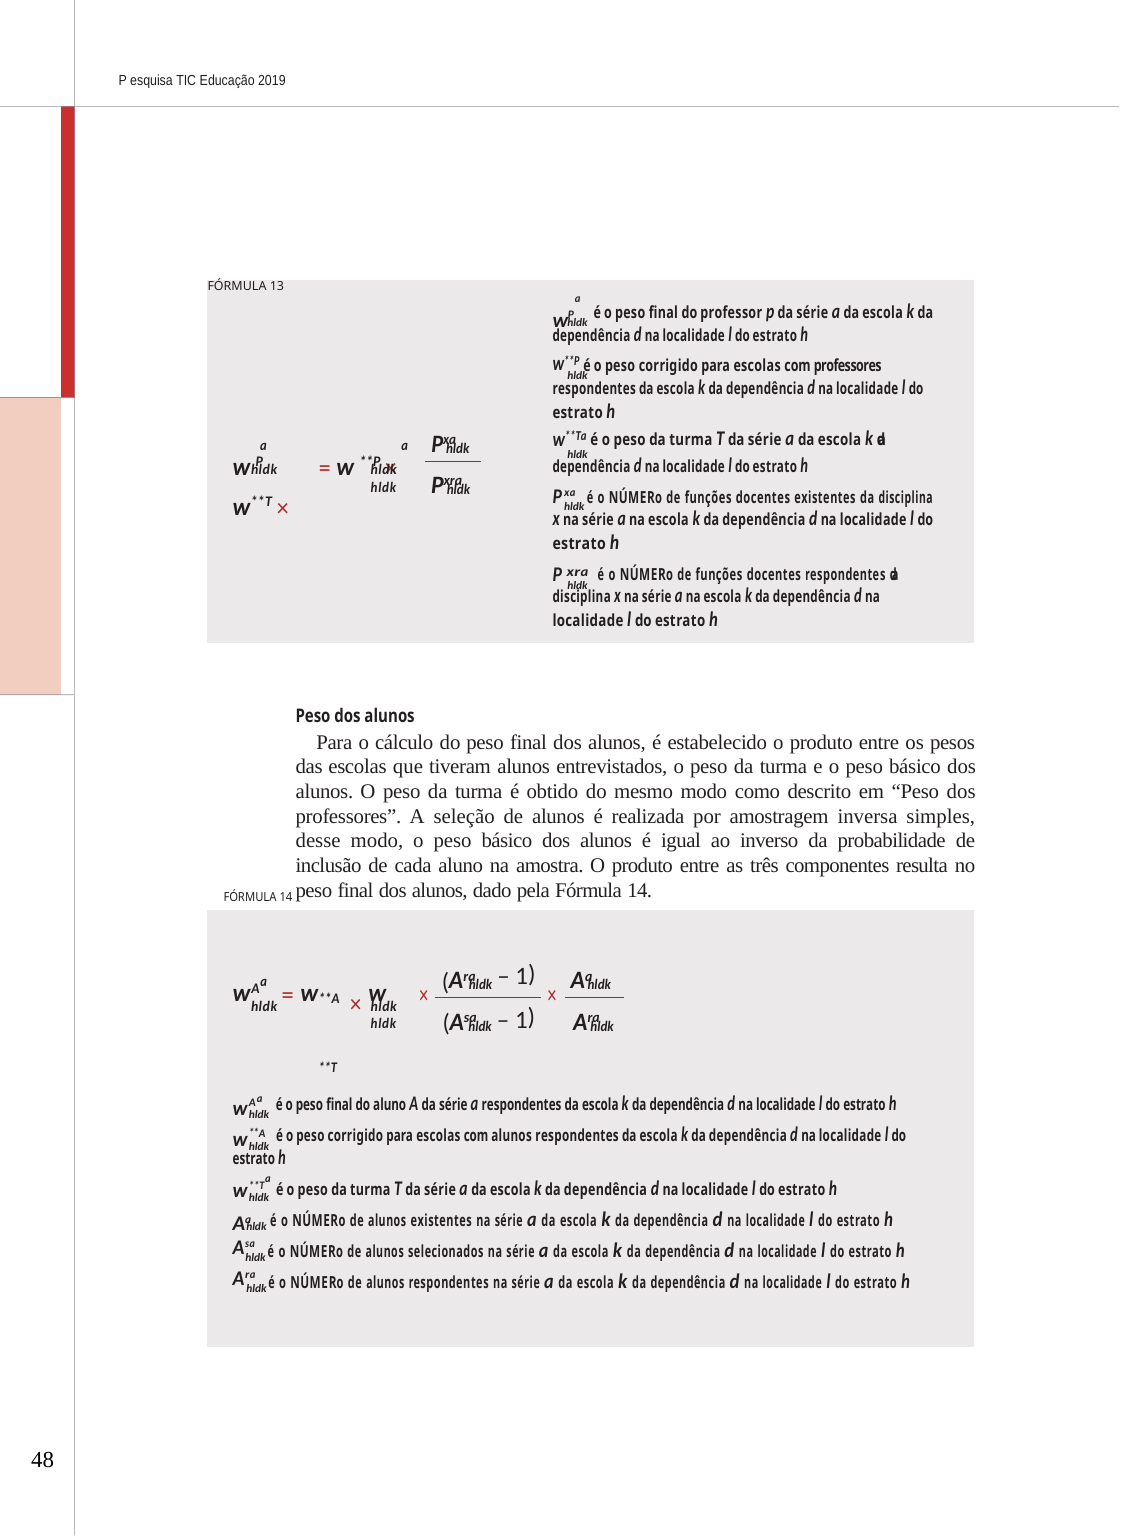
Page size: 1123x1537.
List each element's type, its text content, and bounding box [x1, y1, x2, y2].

text Peso dos alunos [295, 702, 1104, 728]
text [19, 888, 74, 905]
text Para o cálculo do peso final dos alunos, é estabelecido o produto entre os pesos das escolas que tiveram alunos entrevistados, o peso da turma e o peso básico dos alunos. O peso da turma é obtido do mesmo modo como descrito em “Peso dos professores”. A seleção de alunos é realizada por amostragem inversa simples, desse modo, o peso básico dos alunos é igual ao inverso da probabilidade de inclusão de cada aluno na amostra. O produto entre as três componentes resulta no peso final dos alunos, dado pela Fórmula 14. [295, 729, 976, 902]
text FÓRMULA 13 [207, 277, 1104, 294]
text FÓRMULA 14 [75, 888, 292, 905]
